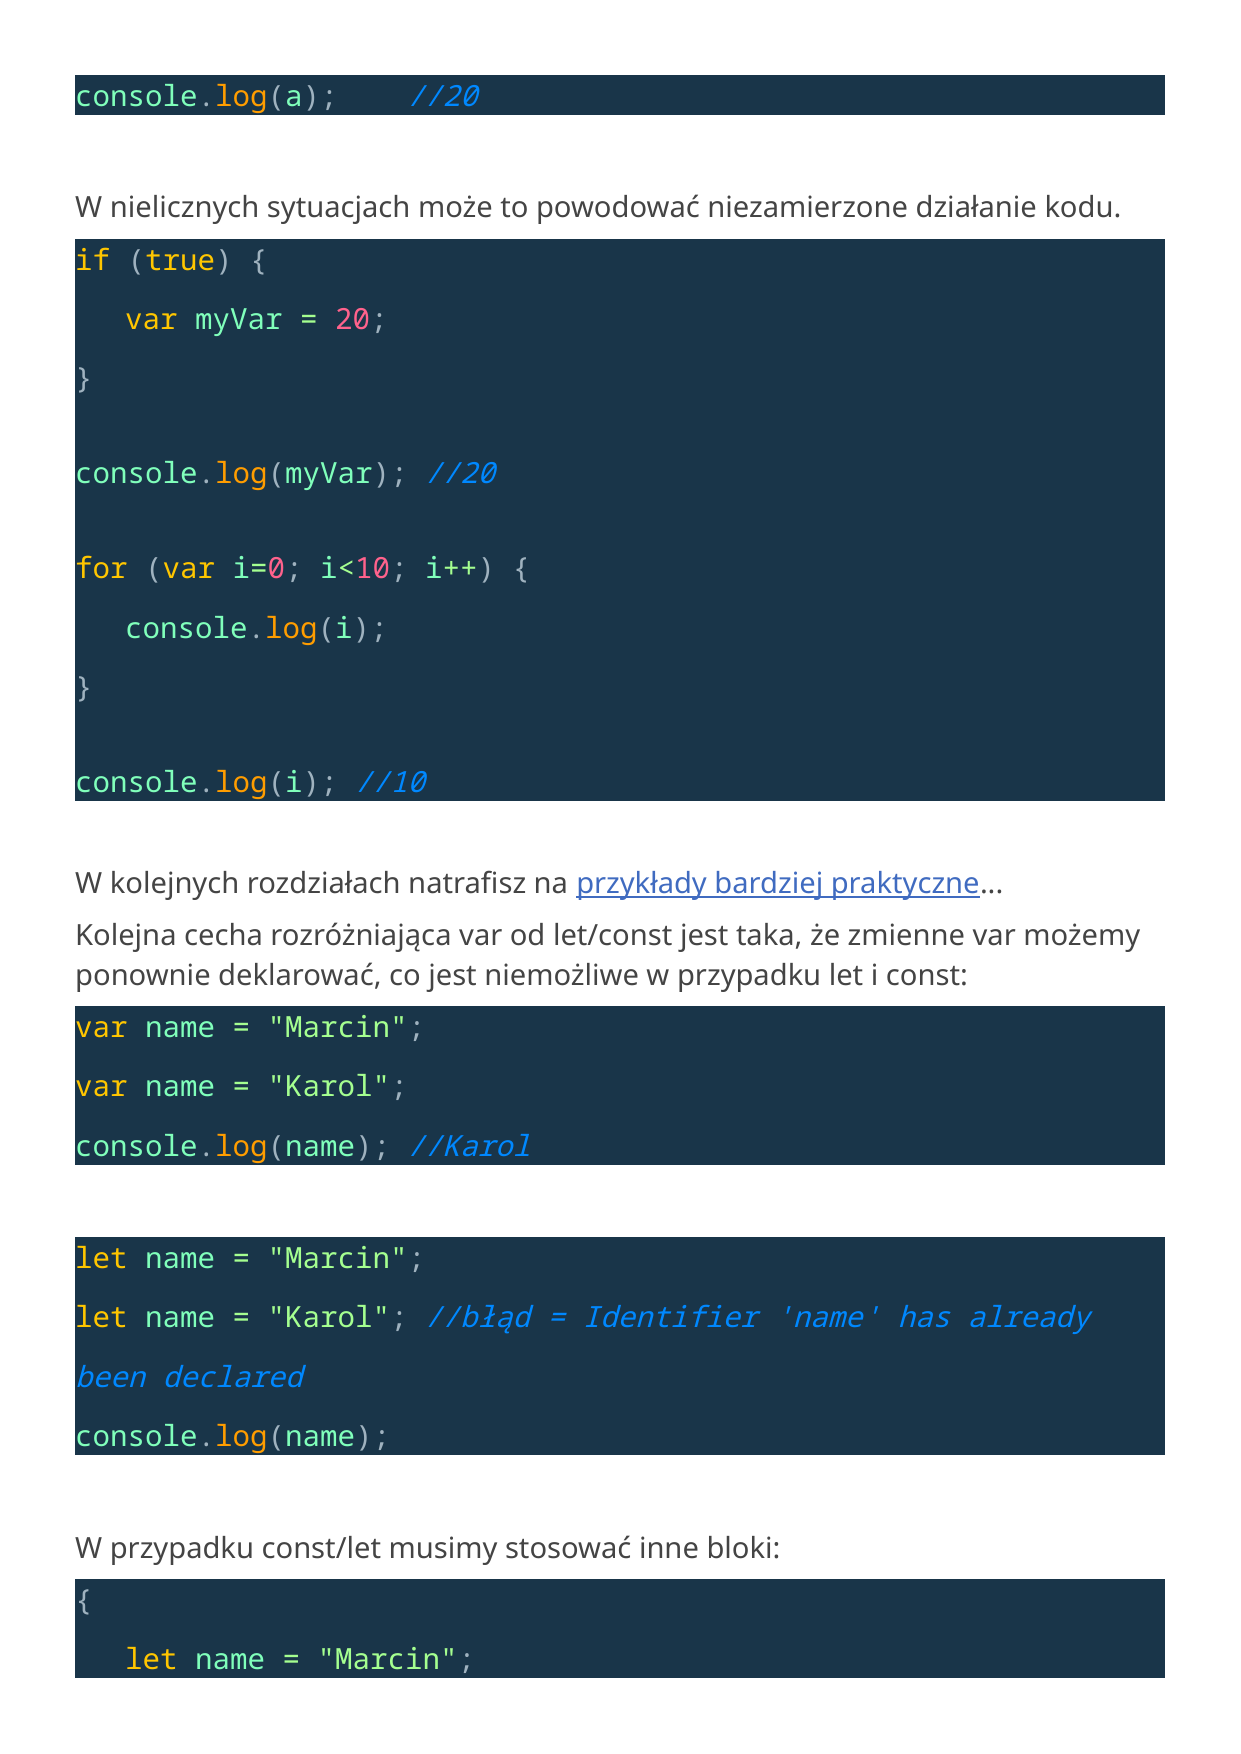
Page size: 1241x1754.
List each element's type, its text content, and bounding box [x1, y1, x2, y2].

text console.log(i); [75, 607, 1165, 647]
text console.log(myVar); //20 [75, 453, 1165, 492]
text let name = "Marcin"; [75, 1237, 1165, 1277]
text var name = "Karol"; [75, 1066, 1165, 1105]
text { [75, 1579, 1165, 1619]
text var myVar = 20; [75, 298, 1165, 338]
text for (var i=0; i<10; i++) { [75, 548, 1165, 587]
text } [75, 358, 1165, 397]
text if (true) { [75, 239, 1165, 278]
text console.log(name); //Karol [75, 1125, 1165, 1165]
text } [75, 667, 1165, 706]
text let name = "Marcin"; [75, 1639, 1165, 1678]
text console.log(i); //10 [75, 761, 1165, 801]
text W nielicznych sytuacjach może to powodować niezamierzone działanie kodu. [75, 187, 1165, 226]
text W kolejnych rozdziałach natrafisz na przykłady bardziej praktyczne... [75, 862, 1165, 902]
text let name = "Karol"; //błąd = Identifier 'name' has already been declared [75, 1296, 1165, 1396]
text W przypadku const/let musimy stosować inne bloki: [75, 1527, 1165, 1567]
text Kolejna cecha rozróżniająca var od let/const jest taka, że zmienne var możemy ponownie deklarować, co jest niemożliwe w przypadku let i const: [75, 914, 1165, 994]
text console.log(a); //20 [75, 75, 1165, 115]
text console.log(name); [75, 1415, 1165, 1455]
text var name = "Marcin"; [75, 1006, 1165, 1046]
